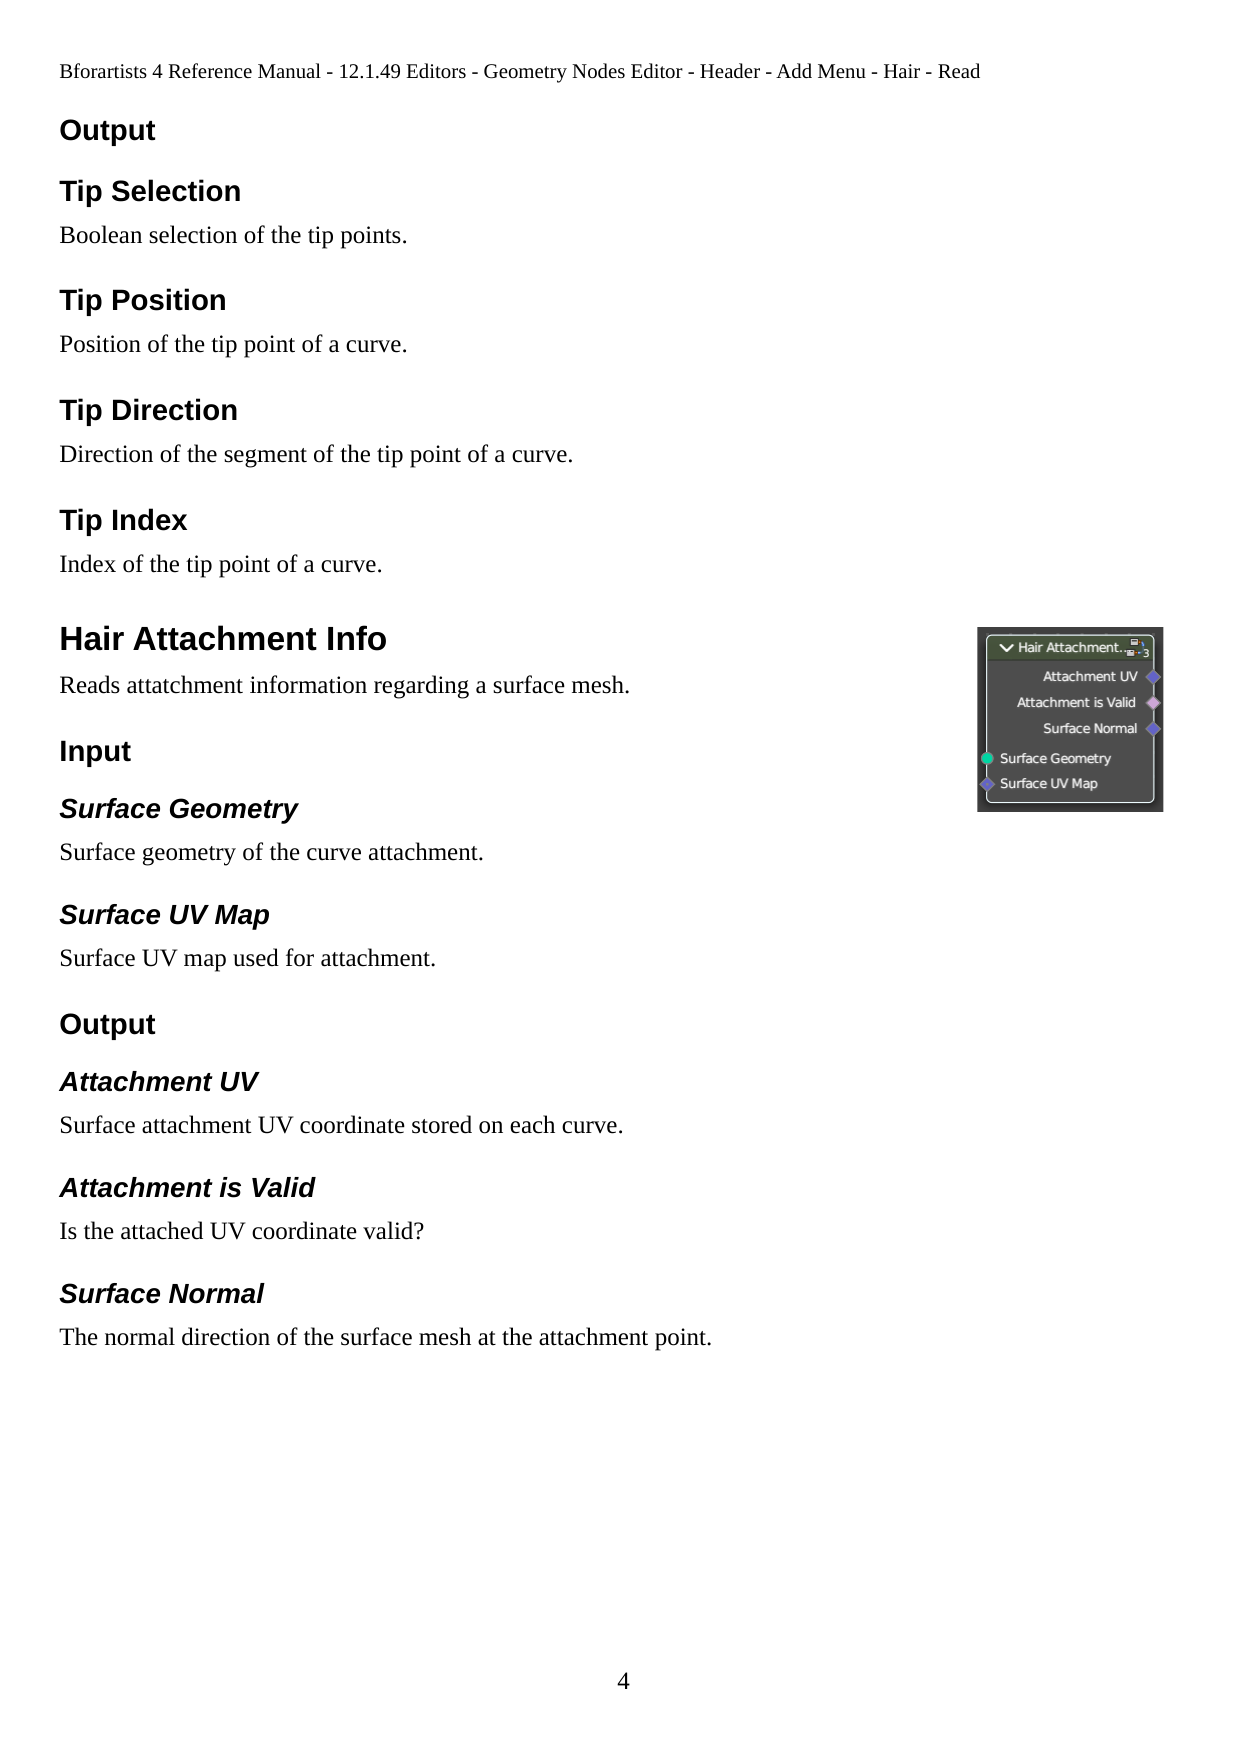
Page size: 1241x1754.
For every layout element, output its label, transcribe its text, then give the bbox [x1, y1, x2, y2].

text Position of the tip point of a curve. [59, 329, 1181, 358]
text Reads attatchment information regarding a surface mesh. [59, 670, 977, 699]
subtitle Tip Index [59, 503, 1181, 537]
subtitle Attachment UV [59, 1066, 1181, 1097]
subtitle Output [59, 1007, 1181, 1041]
text Boolean selection of the tip points. [59, 220, 1181, 248]
text Surface geometry of the curve attachment. [59, 837, 1181, 866]
text The normal direction of the surface mesh at the attachment point. [59, 1322, 1181, 1351]
picture [977, 627, 1164, 812]
subtitle Surface Normal [59, 1277, 1181, 1309]
subtitle Output [59, 113, 1181, 146]
subtitle [1164, 734, 1181, 768]
subtitle Attachment is Valid [59, 1171, 1181, 1203]
subtitle Tip Direction [59, 393, 1181, 427]
subtitle Tip Selection [59, 173, 1181, 207]
text Is the attached UV coordinate valid? [59, 1216, 1181, 1244]
subtitle Input [59, 734, 977, 768]
text Surface attachment UV coordinate stored on each curve. [59, 1110, 1181, 1139]
subtitle Tip Position [59, 283, 1181, 317]
text Direction of the segment of the tip point of a curve. [59, 439, 1181, 468]
text Surface UV map used for attachment. [59, 943, 1181, 972]
subtitle Hair Attachment Info [59, 619, 1181, 658]
subtitle Surface Geometry [59, 793, 1181, 825]
subtitle Surface UV Map [59, 899, 1181, 931]
text Index of the tip point of a curve. [59, 549, 1181, 578]
